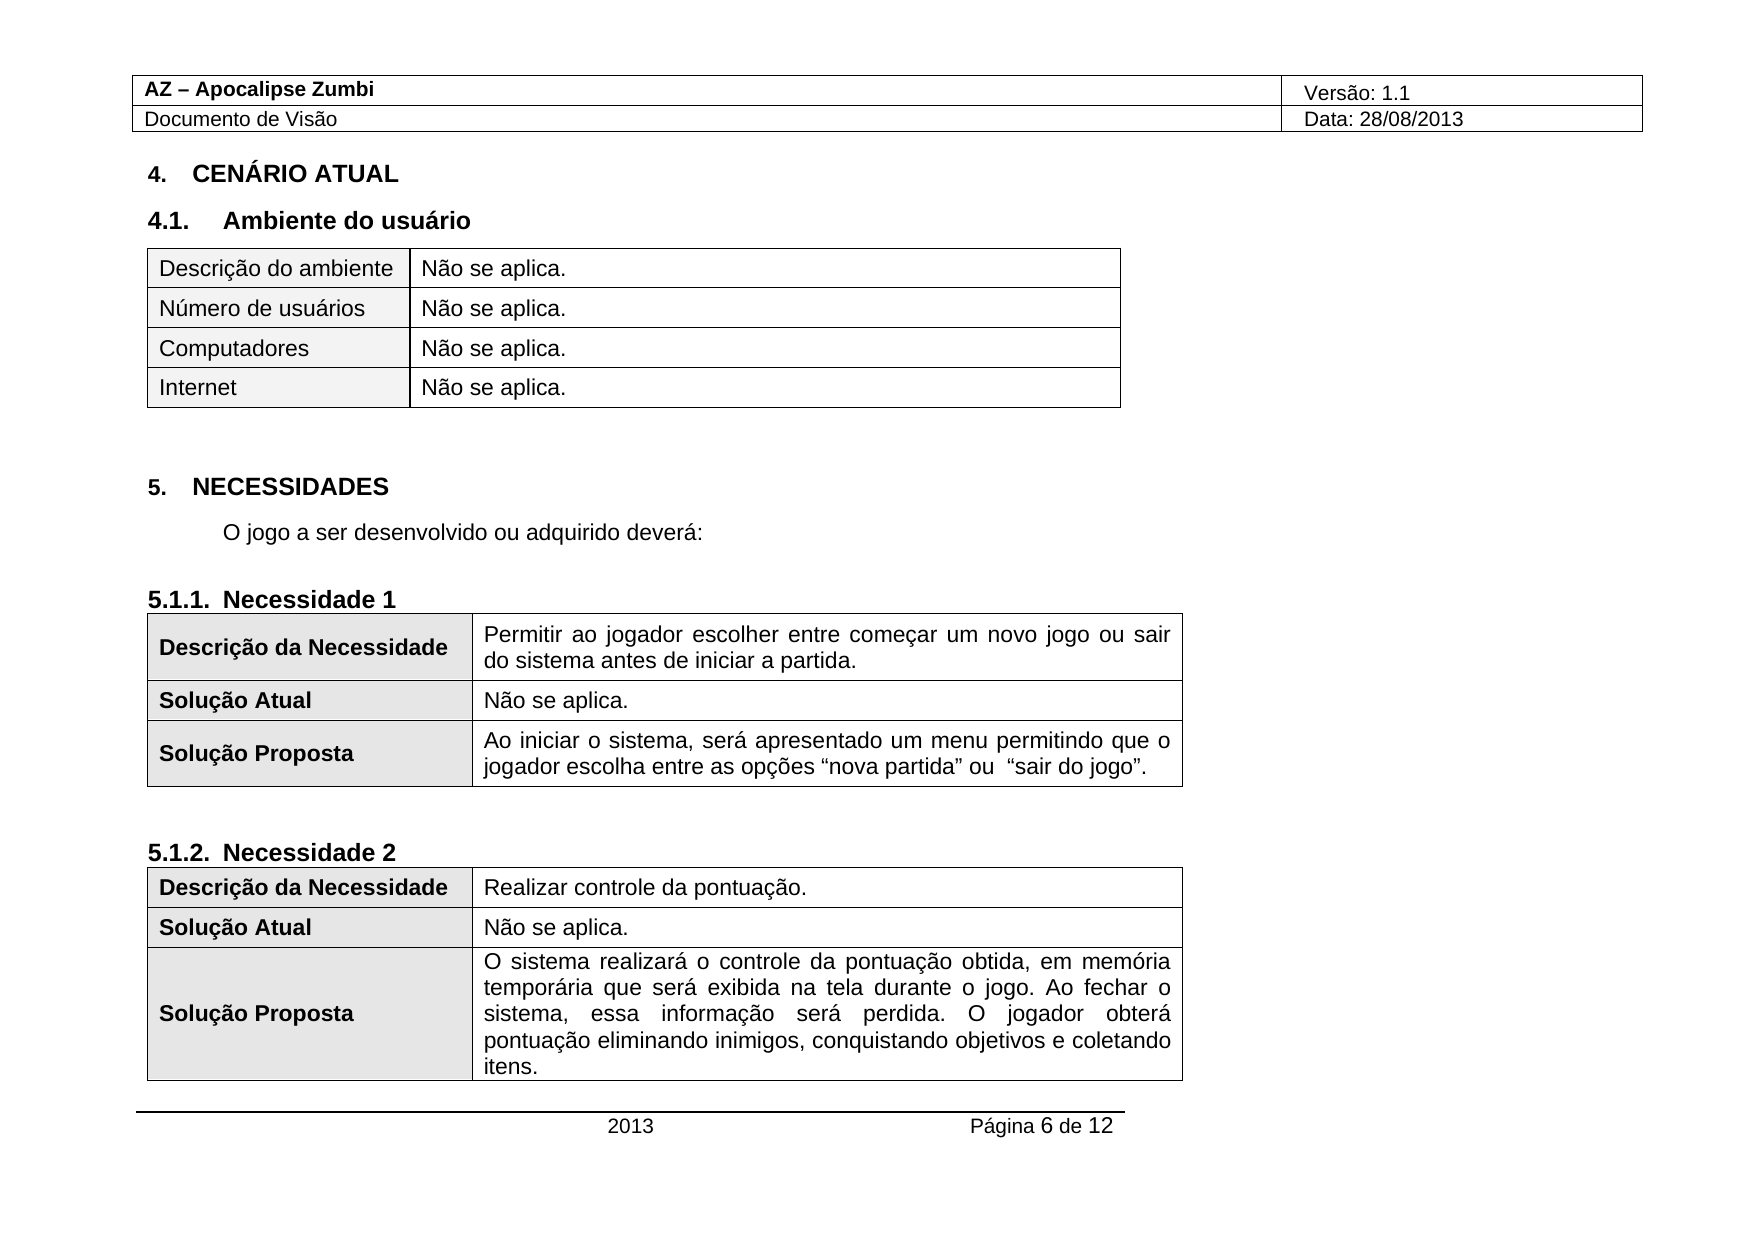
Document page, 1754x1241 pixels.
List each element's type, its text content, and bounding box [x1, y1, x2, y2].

subtitle Cenário Atual [148, 159, 1606, 187]
table_header Realizar controle da pontuação. [473, 868, 1182, 907]
table_cell Solução Atual [148, 908, 472, 947]
table_cell Número de usuários [148, 288, 409, 327]
table_cell Computadores [148, 328, 409, 367]
table_cell Não se aplica. [473, 908, 1182, 947]
subtitle Necessidade 1 [148, 584, 1606, 613]
subtitle Necessidade 2 [148, 838, 1606, 867]
table_cell Não se aplica. [473, 681, 1182, 719]
table_cell Ao iniciar o sistema, será apresentado um menu permitindo que o jogador escolha entre as opções “nova partida” ou “sair do jogo”. [473, 721, 1182, 786]
table_cell Solução Proposta [148, 948, 472, 1079]
table_cell Não se aplica. [411, 288, 1120, 327]
table_cell Internet [148, 368, 409, 407]
subtitle Necessidades [148, 472, 1606, 501]
table_cell Solução Proposta [148, 721, 472, 786]
table_cell Não se aplica. [411, 328, 1120, 367]
table_header Descrição da Necessidade [148, 868, 472, 907]
subtitle Ambiente do usuário [148, 206, 1606, 235]
table_header Descrição do ambiente [148, 249, 409, 287]
table_header Permitir ao jogador escolher entre começar um novo jogo ou sair do sistema antes de iniciar a partida. [473, 614, 1182, 679]
table_header Não se aplica. [411, 249, 1120, 287]
text O jogo a ser desenvolvido ou adquirido deverá: [148, 519, 1641, 572]
table_cell Não se aplica. [411, 368, 1120, 407]
table_cell O sistema realizará o controle da pontuação obtida, em memória temporária que será exibida na tela durante o jogo. Ao fechar o sistema, essa informação será perdida. O jogador obterá pontuação eliminando inimigos, conquistando objetivos e coletando itens. [473, 948, 1182, 1079]
table_header Descrição da Necessidade [148, 614, 472, 679]
table_cell Solução Atual [148, 681, 472, 719]
